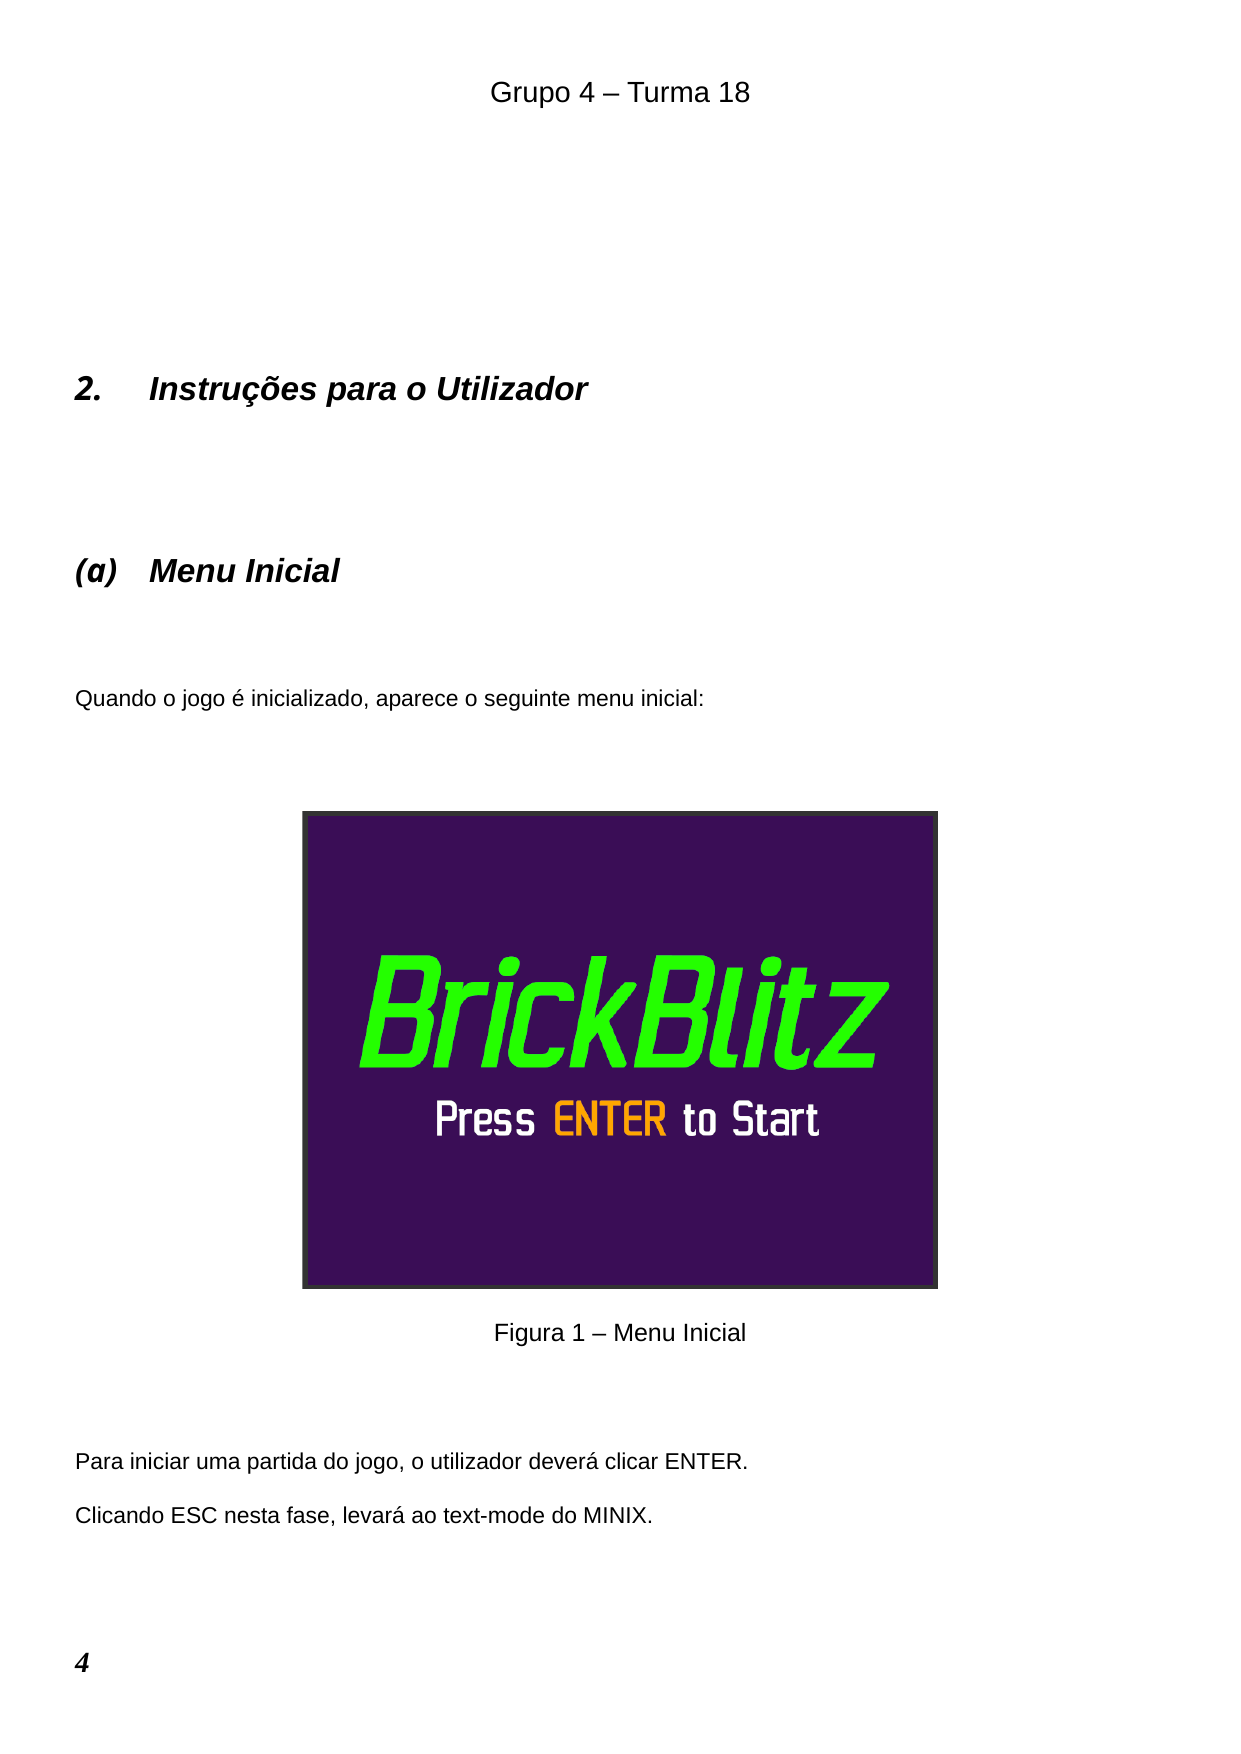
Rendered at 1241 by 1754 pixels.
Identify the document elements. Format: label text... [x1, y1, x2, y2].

text Quando o jogo é inicializado, aparece o seguinte menu inicial: [75, 685, 1165, 712]
picture [302, 811, 938, 1289]
subtitle Menu Inicial [75, 547, 1165, 592]
subtitle Instruções para o Utilizador [75, 365, 1165, 411]
text Clicando ESC nesta fase, levará ao text-mode do MINIX. [75, 1502, 1165, 1528]
text Para iniciar uma partida do jogo, o utilizador deverá clicar ENTER. [75, 1448, 1165, 1474]
text Figura 1 – Menu Inicial [75, 1318, 1165, 1347]
